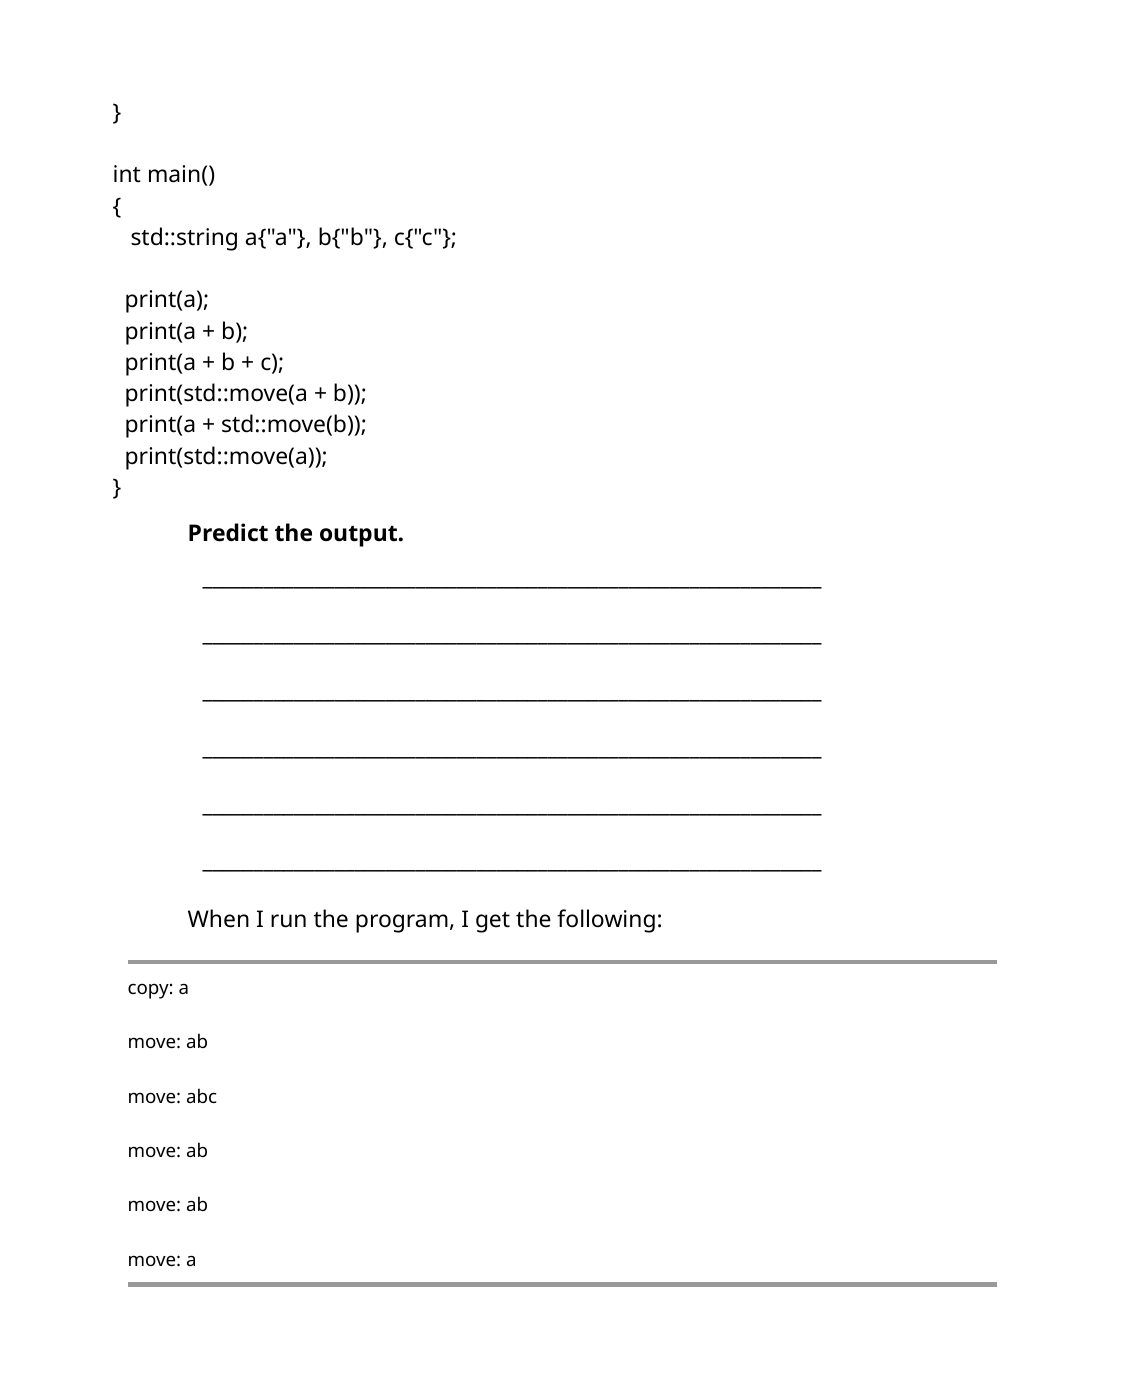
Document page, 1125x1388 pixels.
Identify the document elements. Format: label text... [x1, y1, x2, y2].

list _____________________________________________________________ [202, 731, 1012, 762]
list _____________________________________________________________ [202, 674, 1012, 705]
text move: ab [127, 1014, 997, 1054]
list _____________________________________________________________ [202, 788, 1012, 819]
text move: a [127, 1231, 997, 1287]
text print(std::move(a)); [112, 440, 1012, 471]
text int main() [112, 158, 1012, 190]
text } [112, 471, 1012, 502]
text print(a + b); [112, 315, 1012, 346]
text print(a + b + c); [112, 346, 1012, 377]
text } [112, 96, 1012, 127]
text move: ab [127, 1122, 997, 1163]
text Predict the output. [112, 515, 1012, 548]
text move: abc [127, 1068, 997, 1109]
list _____________________________________________________________ [202, 617, 1012, 648]
text copy: a [127, 961, 997, 1000]
text { [112, 190, 1012, 221]
text print(a); [112, 283, 1012, 315]
text print(std::move(a + b)); [112, 377, 1012, 408]
text std::string a{"a"}, b{"b"}, c{"c"}; [112, 221, 1012, 252]
list _____________________________________________________________ [202, 561, 1012, 592]
text print(a + std::move(b)); [112, 408, 1012, 440]
text move: ab [127, 1177, 997, 1217]
text When I run the program, I get the following: [112, 901, 1012, 934]
list _____________________________________________________________ [202, 844, 1012, 876]
